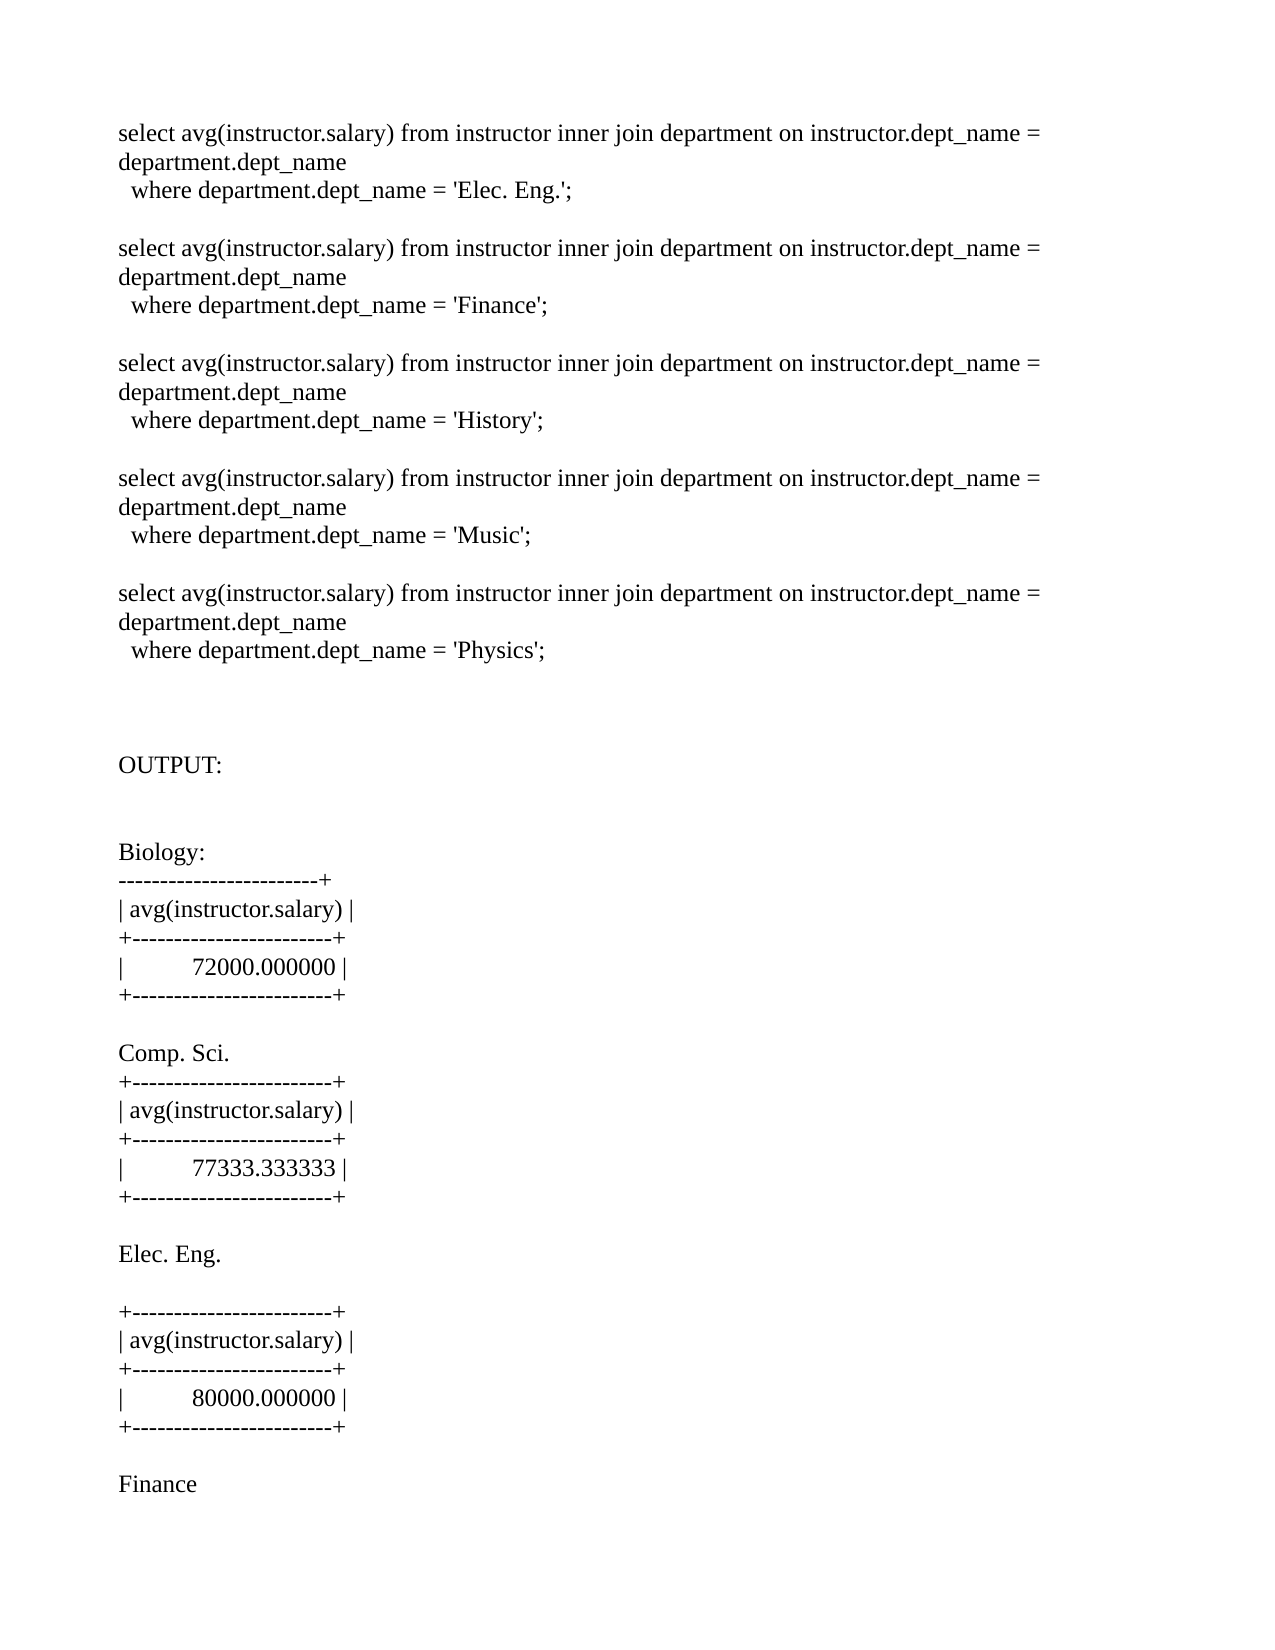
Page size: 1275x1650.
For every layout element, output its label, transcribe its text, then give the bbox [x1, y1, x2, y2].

text Comp. Sci. [118, 1038, 1157, 1067]
text select avg(instructor.salary) from instructor inner join department on instructor.dept_name = department.dept_name [118, 463, 1157, 521]
text Finance [118, 1469, 1157, 1498]
text select avg(instructor.salary) from instructor inner join department on instructor.dept_name = department.dept_name [118, 578, 1157, 636]
text +------------------------+ [118, 1067, 1157, 1096]
text select avg(instructor.salary) from instructor inner join department on instructor.dept_name = department.dept_name [118, 233, 1157, 291]
text +------------------------+ [118, 923, 1157, 952]
text +------------------------+ [118, 1297, 1157, 1326]
text Biology: [118, 837, 1157, 866]
text | 72000.000000 | [118, 952, 1157, 981]
text select avg(instructor.salary) from instructor inner join department on instructor.dept_name = department.dept_name [118, 118, 1157, 176]
text | avg(instructor.salary) | [118, 1326, 1157, 1354]
text +------------------------+ [118, 981, 1157, 1009]
text | avg(instructor.salary) | [118, 894, 1157, 923]
text +------------------------+ [118, 1182, 1157, 1211]
text +------------------------+ [118, 1124, 1157, 1153]
text where department.dept_name = 'Music'; [118, 521, 1157, 549]
text | 77333.333333 | [118, 1153, 1157, 1182]
text where department.dept_name = 'Finance'; [118, 291, 1157, 319]
text OUTPUT: [118, 751, 1157, 779]
text where department.dept_name = 'Physics'; [118, 636, 1157, 664]
text | 80000.000000 | [118, 1383, 1157, 1412]
text Elec. Eng. [118, 1239, 1157, 1268]
text select avg(instructor.salary) from instructor inner join department on instructor.dept_name = department.dept_name [118, 348, 1157, 406]
text +------------------------+ [118, 1412, 1157, 1441]
text ------------------------+ [118, 866, 1157, 894]
text | avg(instructor.salary) | [118, 1096, 1157, 1124]
text where department.dept_name = 'Elec. Eng.'; [118, 176, 1157, 204]
text +------------------------+ [118, 1354, 1157, 1383]
text where department.dept_name = 'History'; [118, 406, 1157, 434]
